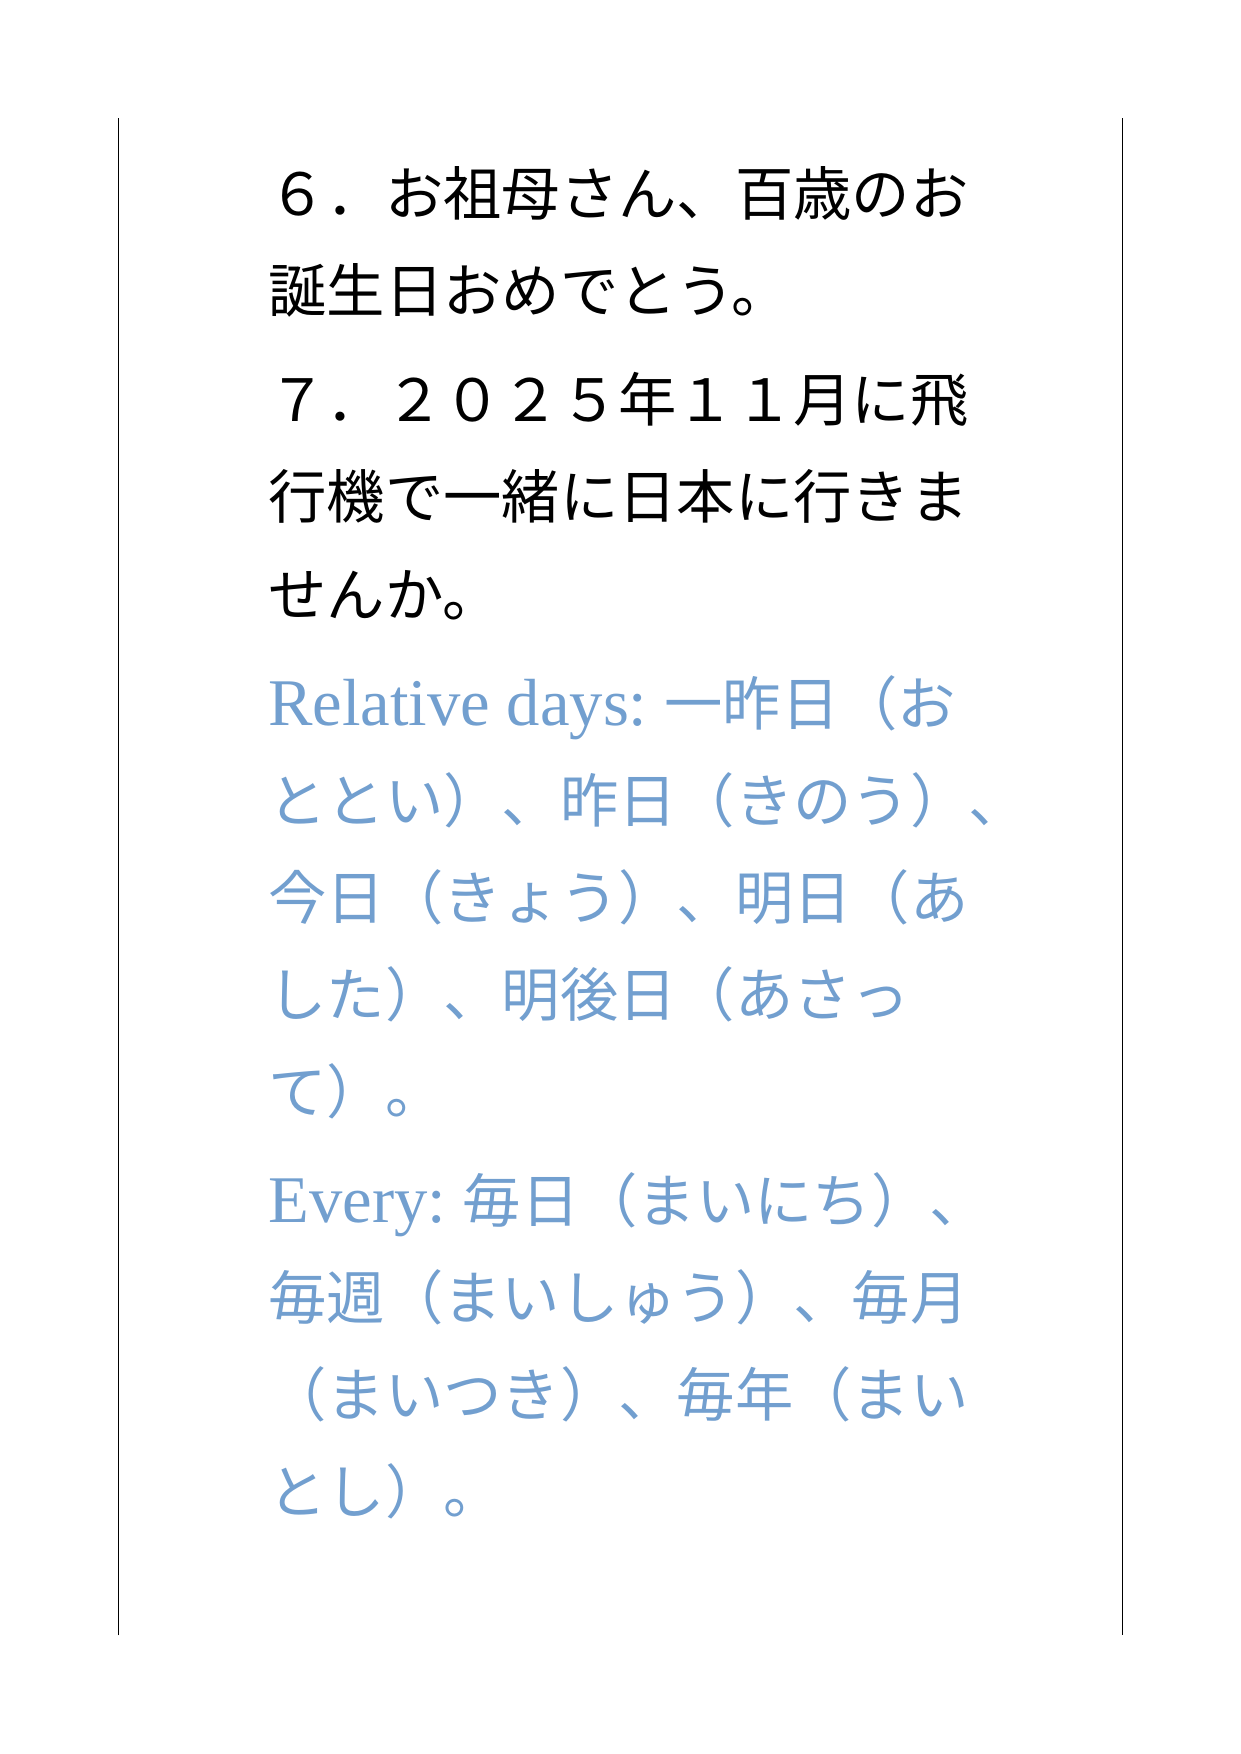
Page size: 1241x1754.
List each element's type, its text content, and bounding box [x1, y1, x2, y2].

text Every: 毎日（まいにち）、毎週（まいしゅう）、毎月（まいつき）、毎年（まいとし）。 [268, 1154, 972, 1530]
text ６．お祖母さん、百歳のお誕生日おめでとう。 [268, 148, 972, 330]
text Relative days: 一昨日（おととい）、昨日（きのう）、今日（きょう）、明日（あした）、明後日（あさって）。 [268, 657, 972, 1130]
text ７．２０２５年１１月に飛行機で一緒に日本に行きませんか。 [268, 354, 972, 633]
